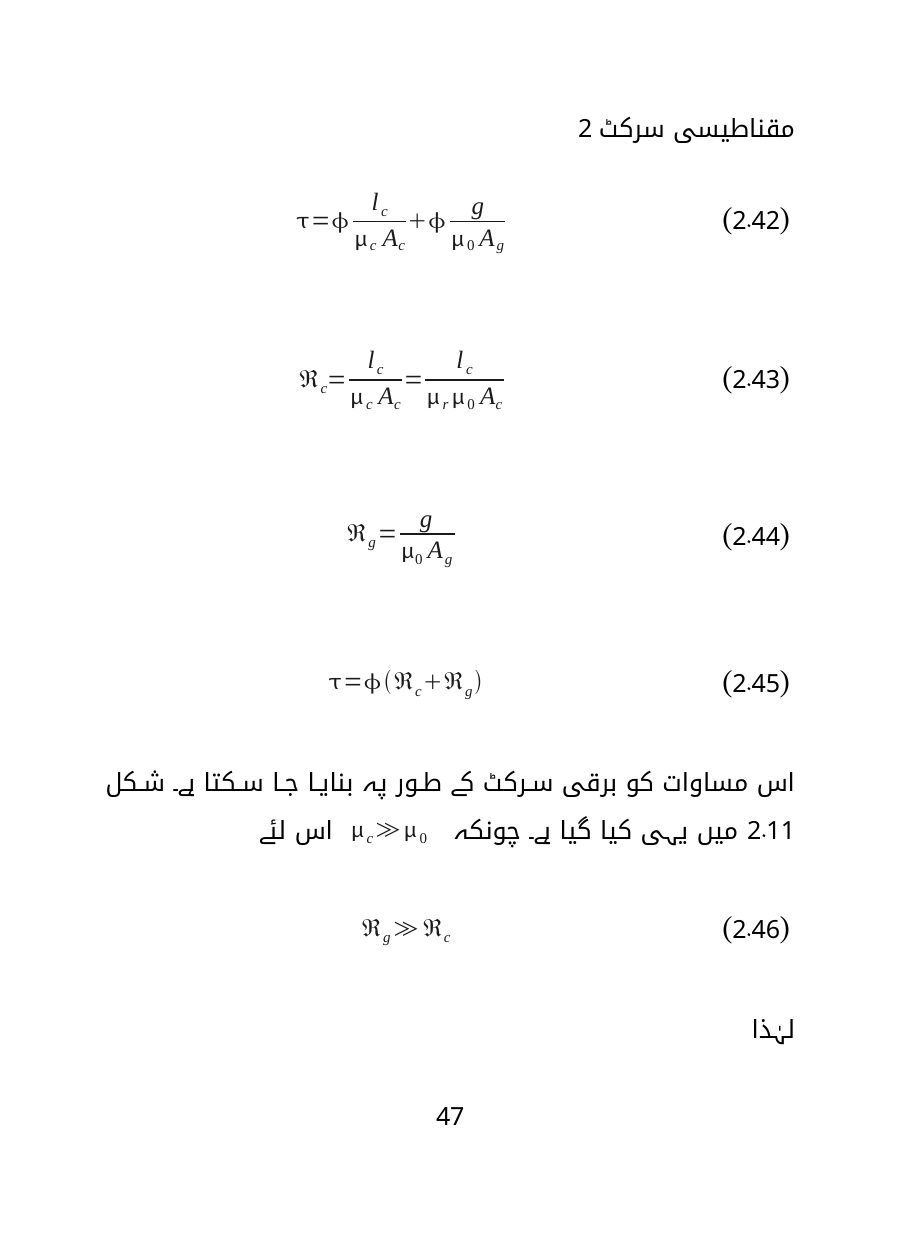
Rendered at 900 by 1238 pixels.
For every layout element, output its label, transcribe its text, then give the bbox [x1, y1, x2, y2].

table_header (2.42) [690, 183, 795, 273]
text اس مساوات کو برقی سرکٹ کے طور پہ بنایا جا سکتا ہے۔ شکل 2.11 میں یہی کیا گیا ہے۔ چونکہ اس لئے [105, 760, 795, 854]
table_header (2.46) [698, 901, 795, 972]
table_header [105, 901, 698, 972]
table_header [105, 341, 690, 431]
table_header (2.43) [690, 341, 795, 431]
table_header [105, 500, 688, 586]
table_header (2.45) [698, 654, 795, 726]
table_header [105, 183, 690, 273]
text لہٰذا [105, 1006, 795, 1054]
table_header [105, 654, 698, 726]
table_header (2.44) [689, 500, 795, 586]
